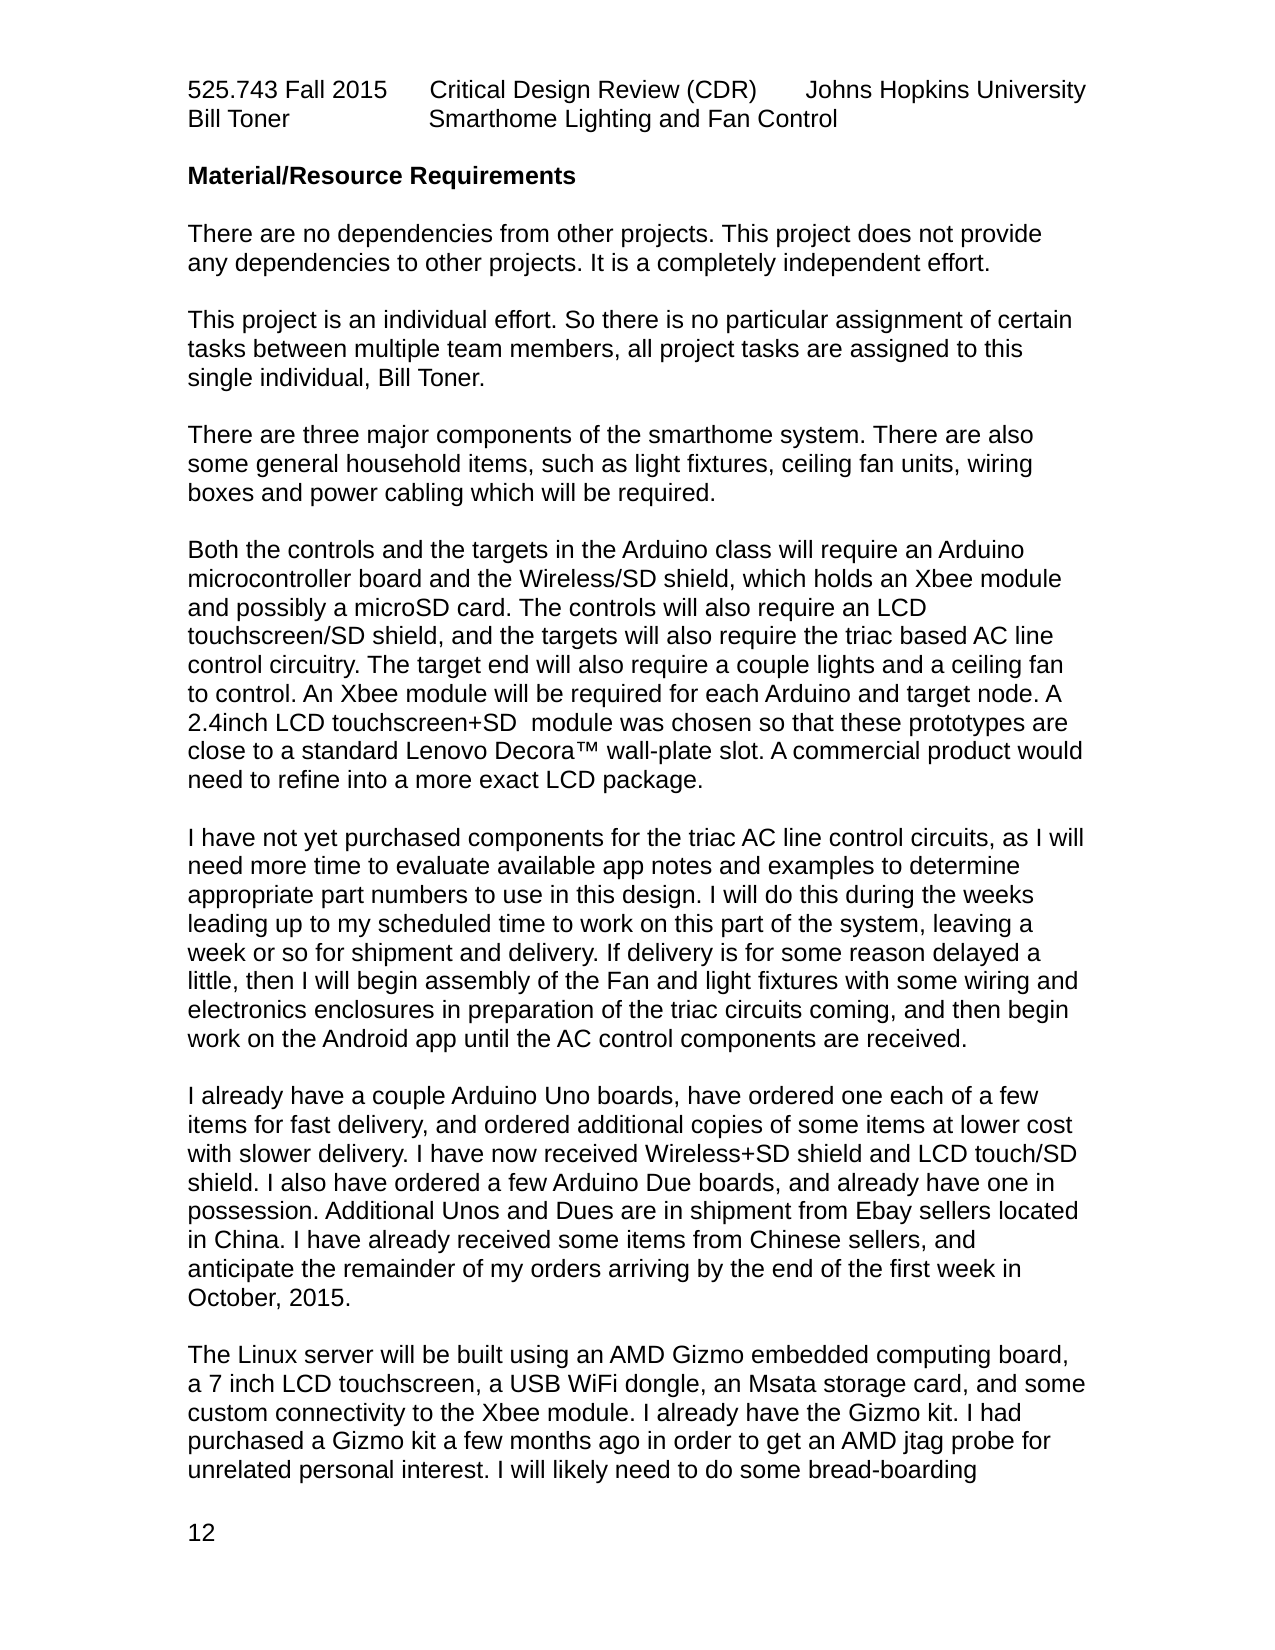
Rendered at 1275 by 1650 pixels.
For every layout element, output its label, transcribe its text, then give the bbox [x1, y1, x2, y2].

text Both the controls and the targets in the Arduino class will require an Arduino microcontroller board and the Wireless/SD shield, which holds an Xbee module and possibly a microSD card. The controls will also require an LCD touchscreen/SD shield, and the targets will also require the triac based AC line control circuitry. The target end will also require a couple lights and a ceiling fan to control. An Xbee module will be required for each Arduino and target node. A 2.4inch LCD touchscreen+SD module was chosen so that these prototypes are close to a standard Lenovo Decora™ wall-plate slot. A commercial product would need to refine into a more exact LCD package. [187, 535, 1087, 794]
text There are no dependencies from other projects. This project does not provide any dependencies to other projects. It is a completely independent effort. [187, 219, 1087, 276]
text The Linux server will be built using an AMD Gizmo embedded computing board, a 7 inch LCD touchscreen, a USB WiFi dongle, an Msata storage card, and some custom connectivity to the Xbee module. I already have the Gizmo kit. I had purchased a Gizmo kit a few months ago in order to get an AMD jtag probe for unrelated personal interest. I will likely need to do some bread-boarding [187, 1340, 1087, 1484]
text This project is an individual effort. So there is no particular assignment of certain tasks between multiple team members, all project tasks are assigned to this single individual, Bill Toner. [187, 305, 1087, 391]
text I already have a couple Arduino Uno boards, have ordered one each of a few items for fast delivery, and ordered additional copies of some items at lower cost with slower delivery. I have now received Wireless+SD shield and LCD touch/SD shield. I also have ordered a few Arduino Due boards, and already have one in possession. Additional Unos and Dues are in shipment from Ebay sellers located in China. I have already received some items from Chinese sellers, and anticipate the remainder of my orders arriving by the end of the first week in October, 2015. [187, 1081, 1087, 1311]
text There are three major components of the smarthome system. There are also some general household items, such as light fixtures, ceiling fan units, wiring boxes and power cabling which will be required. [187, 420, 1087, 506]
text I have not yet purchased components for the triac AC line control circuits, as I will need more time to evaluate available app notes and examples to determine appropriate part numbers to use in this design. I will do this during the weeks leading up to my scheduled time to work on this part of the system, leaving a week or so for shipment and delivery. If delivery is for some reason delayed a little, then I will begin assembly of the Fan and light fixtures with some wiring and electronics enclosures in preparation of the triac circuits coming, and then begin work on the Android app until the AC control components are received. [187, 822, 1087, 1052]
text Material/Resource Requirements [187, 161, 1087, 190]
